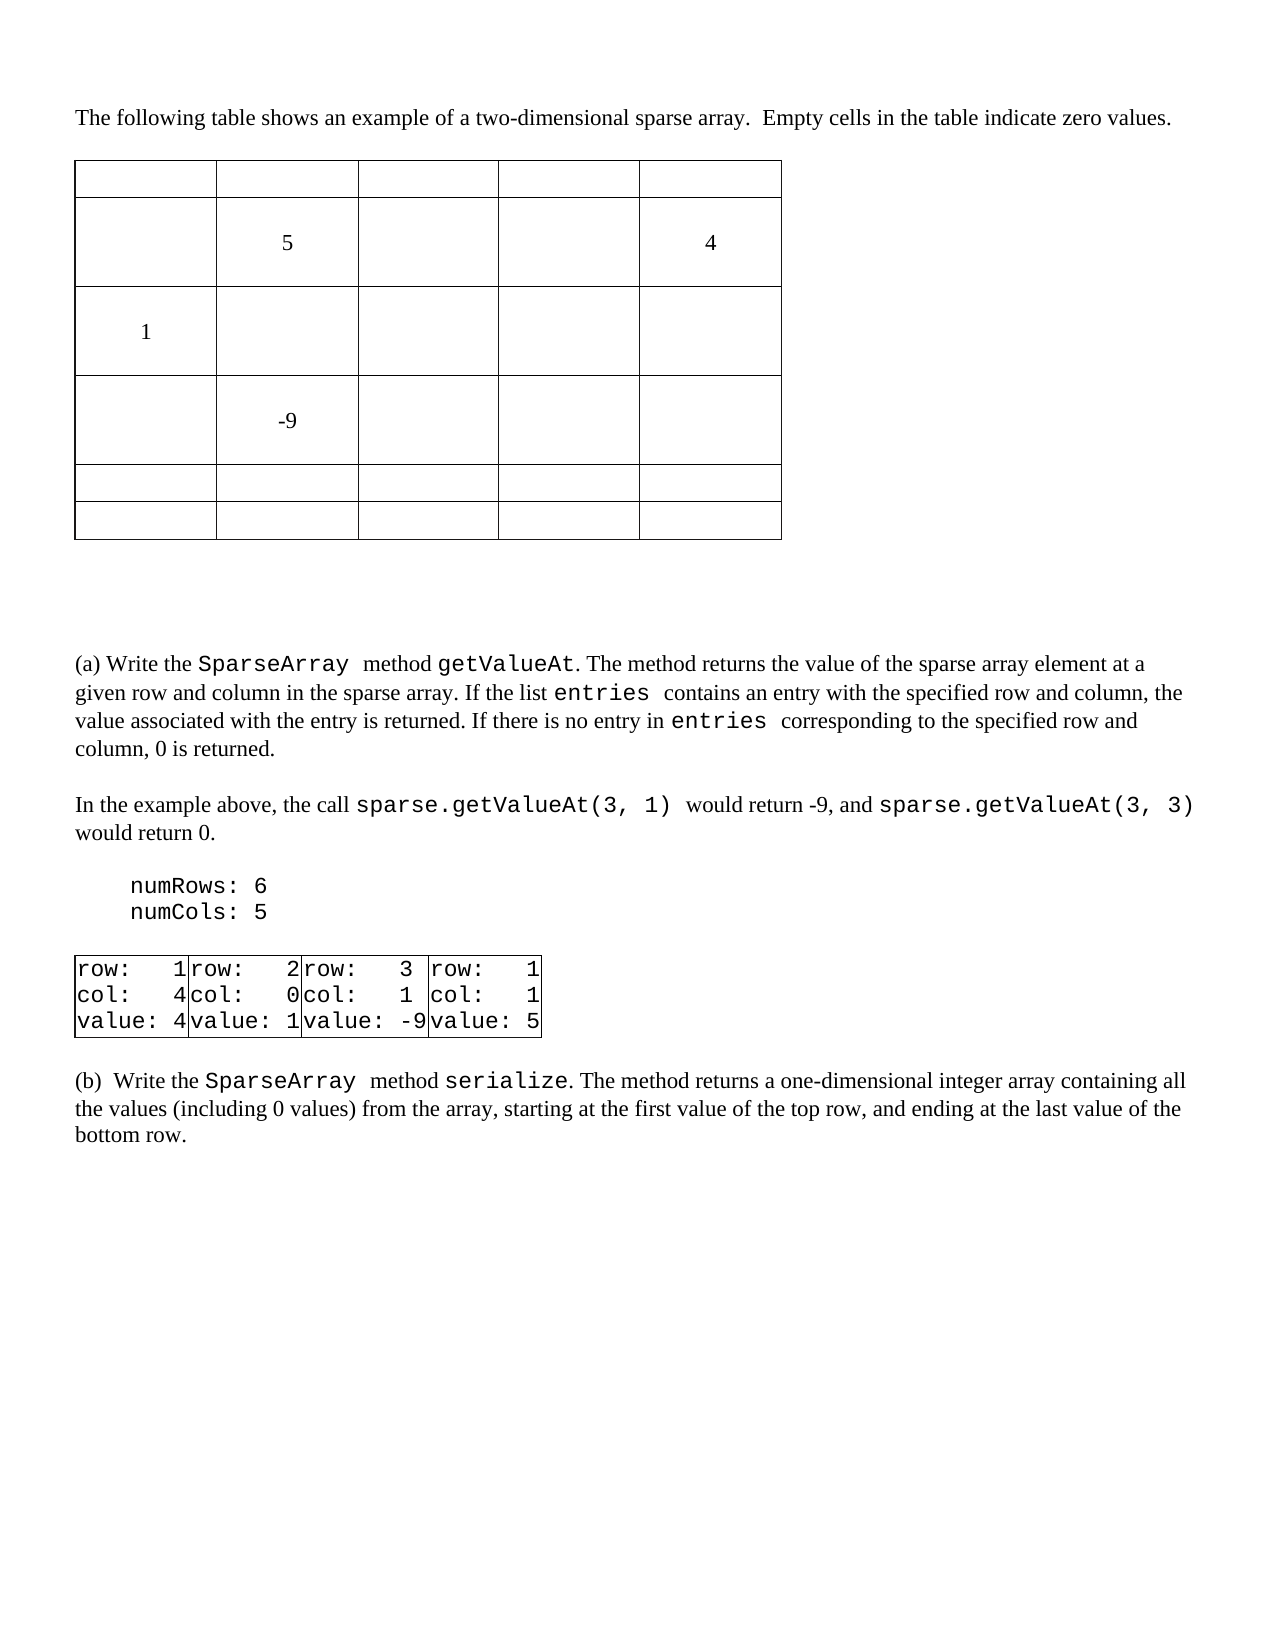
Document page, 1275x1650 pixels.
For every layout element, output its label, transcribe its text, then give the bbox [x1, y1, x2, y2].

table_cell [359, 198, 498, 286]
table_cell [359, 465, 498, 501]
table_cell [217, 502, 358, 539]
table_cell [499, 376, 639, 464]
table_cell -9 [217, 376, 358, 464]
table_header [217, 161, 358, 197]
table_cell [359, 287, 498, 375]
table_cell [499, 198, 639, 286]
text numCols: 5 [75, 900, 1200, 926]
table_cell [359, 502, 498, 539]
table_cell [499, 502, 639, 539]
table_cell [499, 465, 639, 501]
table_cell [76, 376, 216, 464]
table_header row: 3 col: 1 value: -9 [302, 956, 428, 1037]
table_cell 4 [640, 198, 781, 286]
table_cell [640, 502, 781, 539]
table_cell [217, 287, 358, 375]
table_header row: 1 col: 1 value: 5 [429, 956, 541, 1037]
table_cell [217, 465, 358, 501]
table_cell 1 [76, 287, 216, 375]
table_header [499, 161, 639, 197]
table_cell [76, 465, 216, 501]
table_header row: 1 col: 4 value: 4 [76, 956, 188, 1037]
table_cell [499, 287, 639, 375]
text In the example above, the call sparse.getValueAt(3, 1) would return -9, and sparse.getValueAt(3, 3) would return 0. [75, 791, 1200, 845]
table_cell 5 [217, 198, 358, 286]
text The following table shows an example of a two-dimensional sparse array. Empty cells in the table indicate zero values. [75, 104, 1200, 131]
table_cell [359, 376, 498, 464]
text numRows: 6 [75, 874, 1200, 900]
text (a) Write the SparseArray method getValueAt. The method returns the value of the sparse array element at a given row and column in the sparse array. If the list entries contains an entry with the specified row and column, the value associated with the entry is returned. If there is no entry in entries corresponding to the specified row and column, 0 is returned. [75, 650, 1200, 761]
table_cell [640, 287, 781, 375]
table_cell [640, 465, 781, 501]
table_header row: 2 col: 0 value: 1 [189, 956, 301, 1037]
table_cell [76, 198, 216, 286]
table_header [359, 161, 498, 197]
text (b) Write the SparseArray method serialize. The method returns a one-dimensional integer array containing all the values (including 0 values) from the array, starting at the first value of the top row, and ending at the last value of the bottom row. [75, 1067, 1200, 1148]
table_cell [640, 376, 781, 464]
table_header [76, 161, 216, 197]
table_header [640, 161, 781, 197]
table_cell [76, 502, 216, 539]
